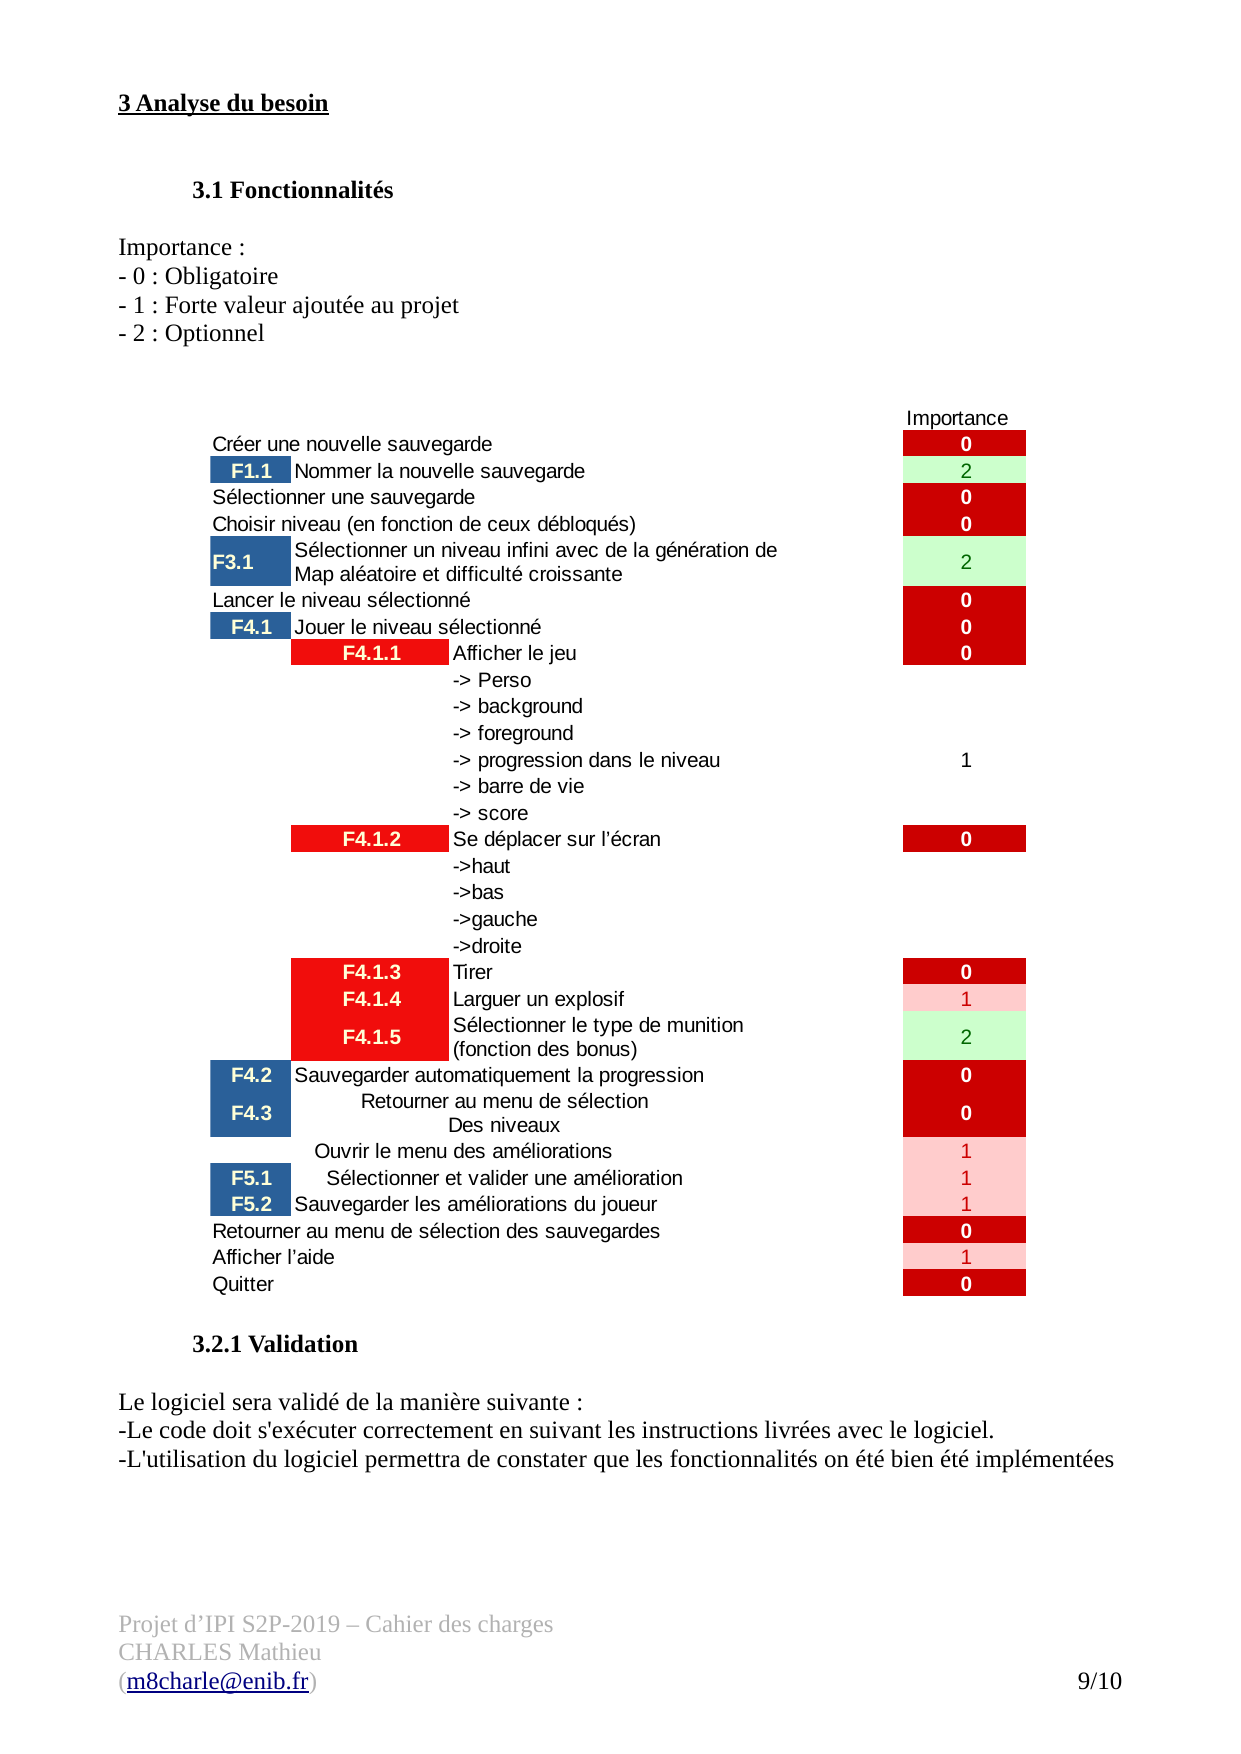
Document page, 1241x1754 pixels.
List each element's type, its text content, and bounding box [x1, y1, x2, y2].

text - 2 : Optionnel [118, 318, 1122, 347]
text -Le code doit s'exécuter correctement en suivant les instructions livrées avec le logiciel. [118, 1416, 1122, 1444]
text 3 Analyse du besoin [118, 88, 1122, 117]
text -L'utilisation du logiciel permettra de constater que les fonctionnalités on été bien été implémentées [118, 1444, 1122, 1473]
text 3.1 Fonctionnalités [118, 175, 1122, 203]
text - 1 : Forte valeur ajoutée au projet [118, 290, 1122, 318]
text Importance : [118, 232, 1122, 261]
text Le logiciel sera validé de la manière suivante : [118, 1387, 1122, 1416]
text - 0 : Obligatoire [118, 261, 1122, 290]
text 3.2.1 Validation [118, 1329, 1122, 1358]
